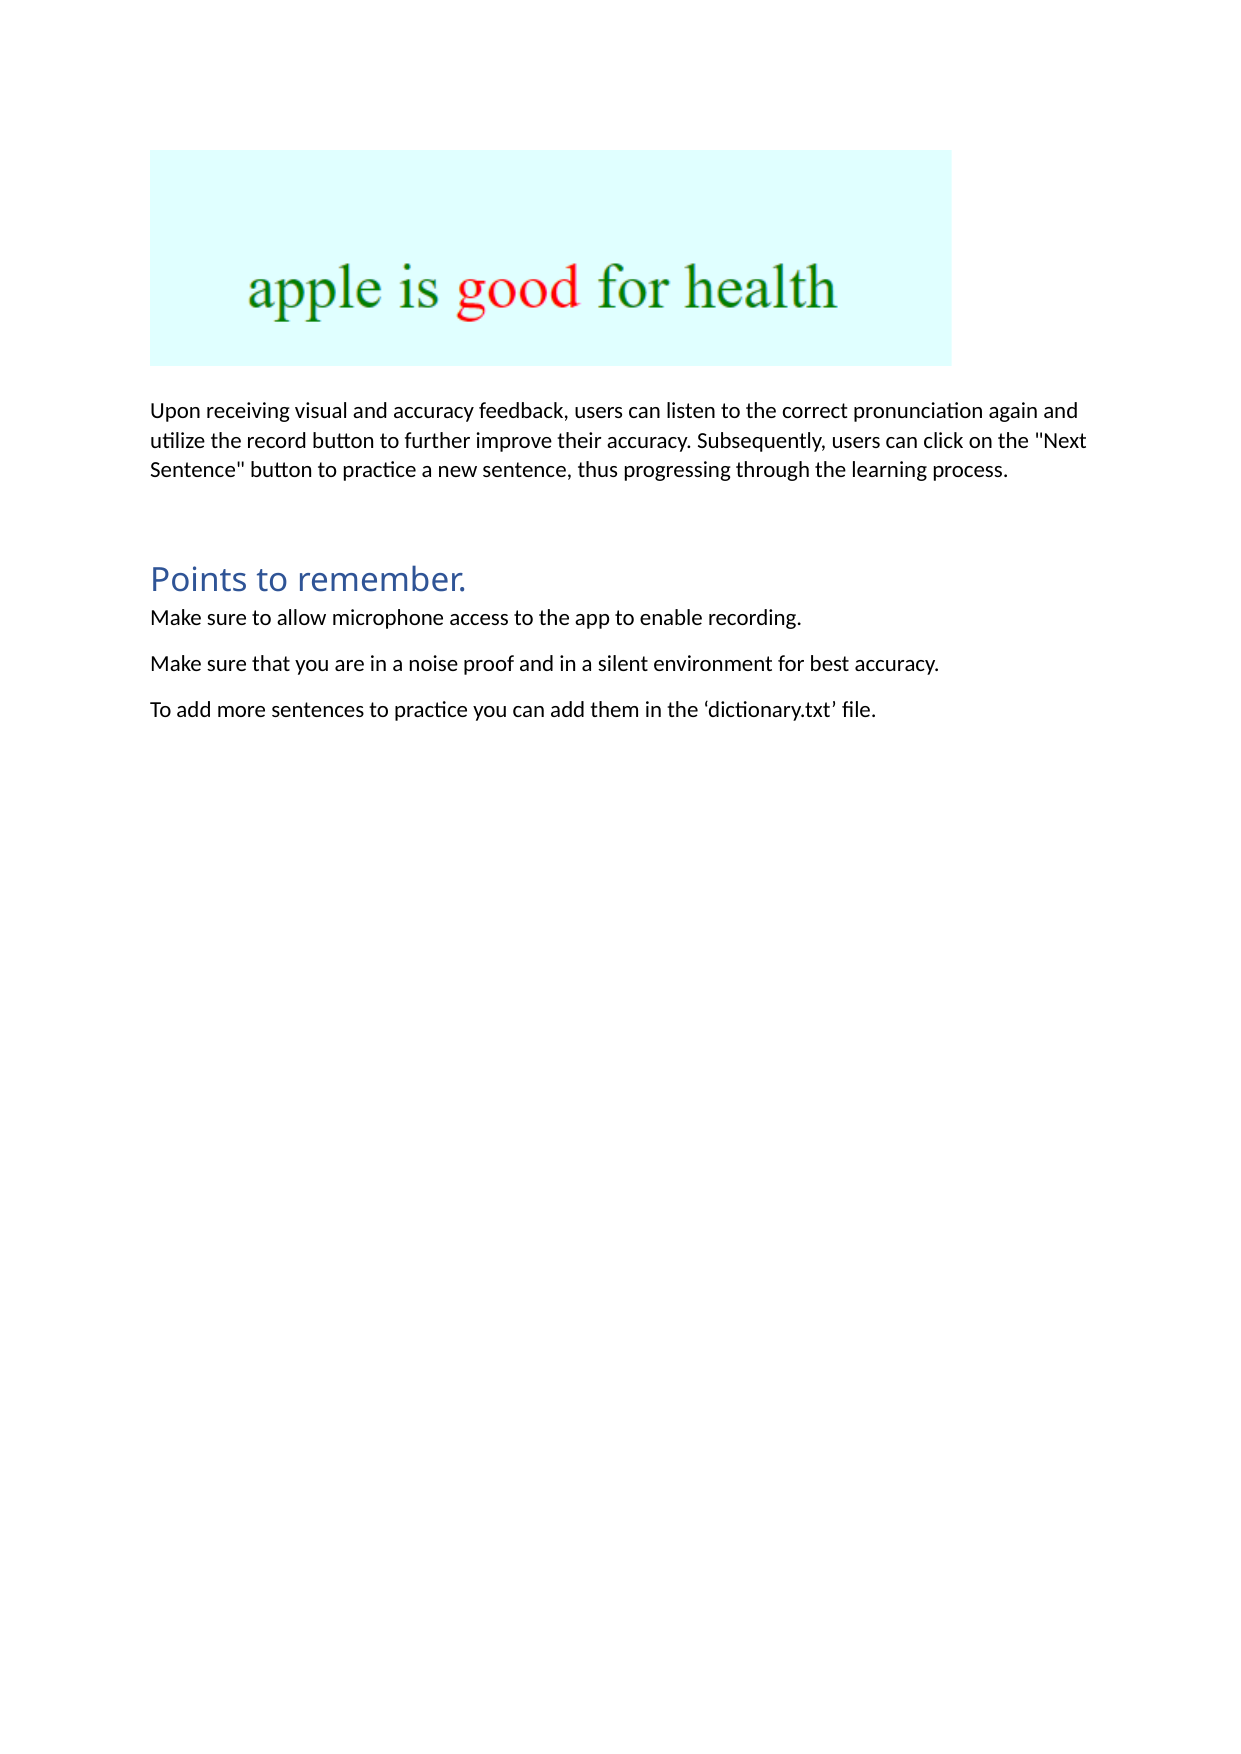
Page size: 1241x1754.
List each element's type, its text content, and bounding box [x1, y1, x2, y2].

text Make sure that you are in a noise proof and in a silent environment for best accuracy. [150, 649, 1090, 677]
text To add more sentences to practice you can add them in the ‘dictionary.txt’ file. [150, 695, 1090, 723]
subtitle Points to remember. [150, 556, 1090, 601]
text Upon receiving visual and accuracy feedback, users can listen to the correct pronunciation again and utilize the record button to further improve their accuracy. Subsequently, users can click on the "Next Sentence" button to practice a new sentence, thus progressing through the learning process. [150, 150, 1090, 512]
text Make sure to allow microphone access to the app to enable recording. [150, 603, 1090, 631]
